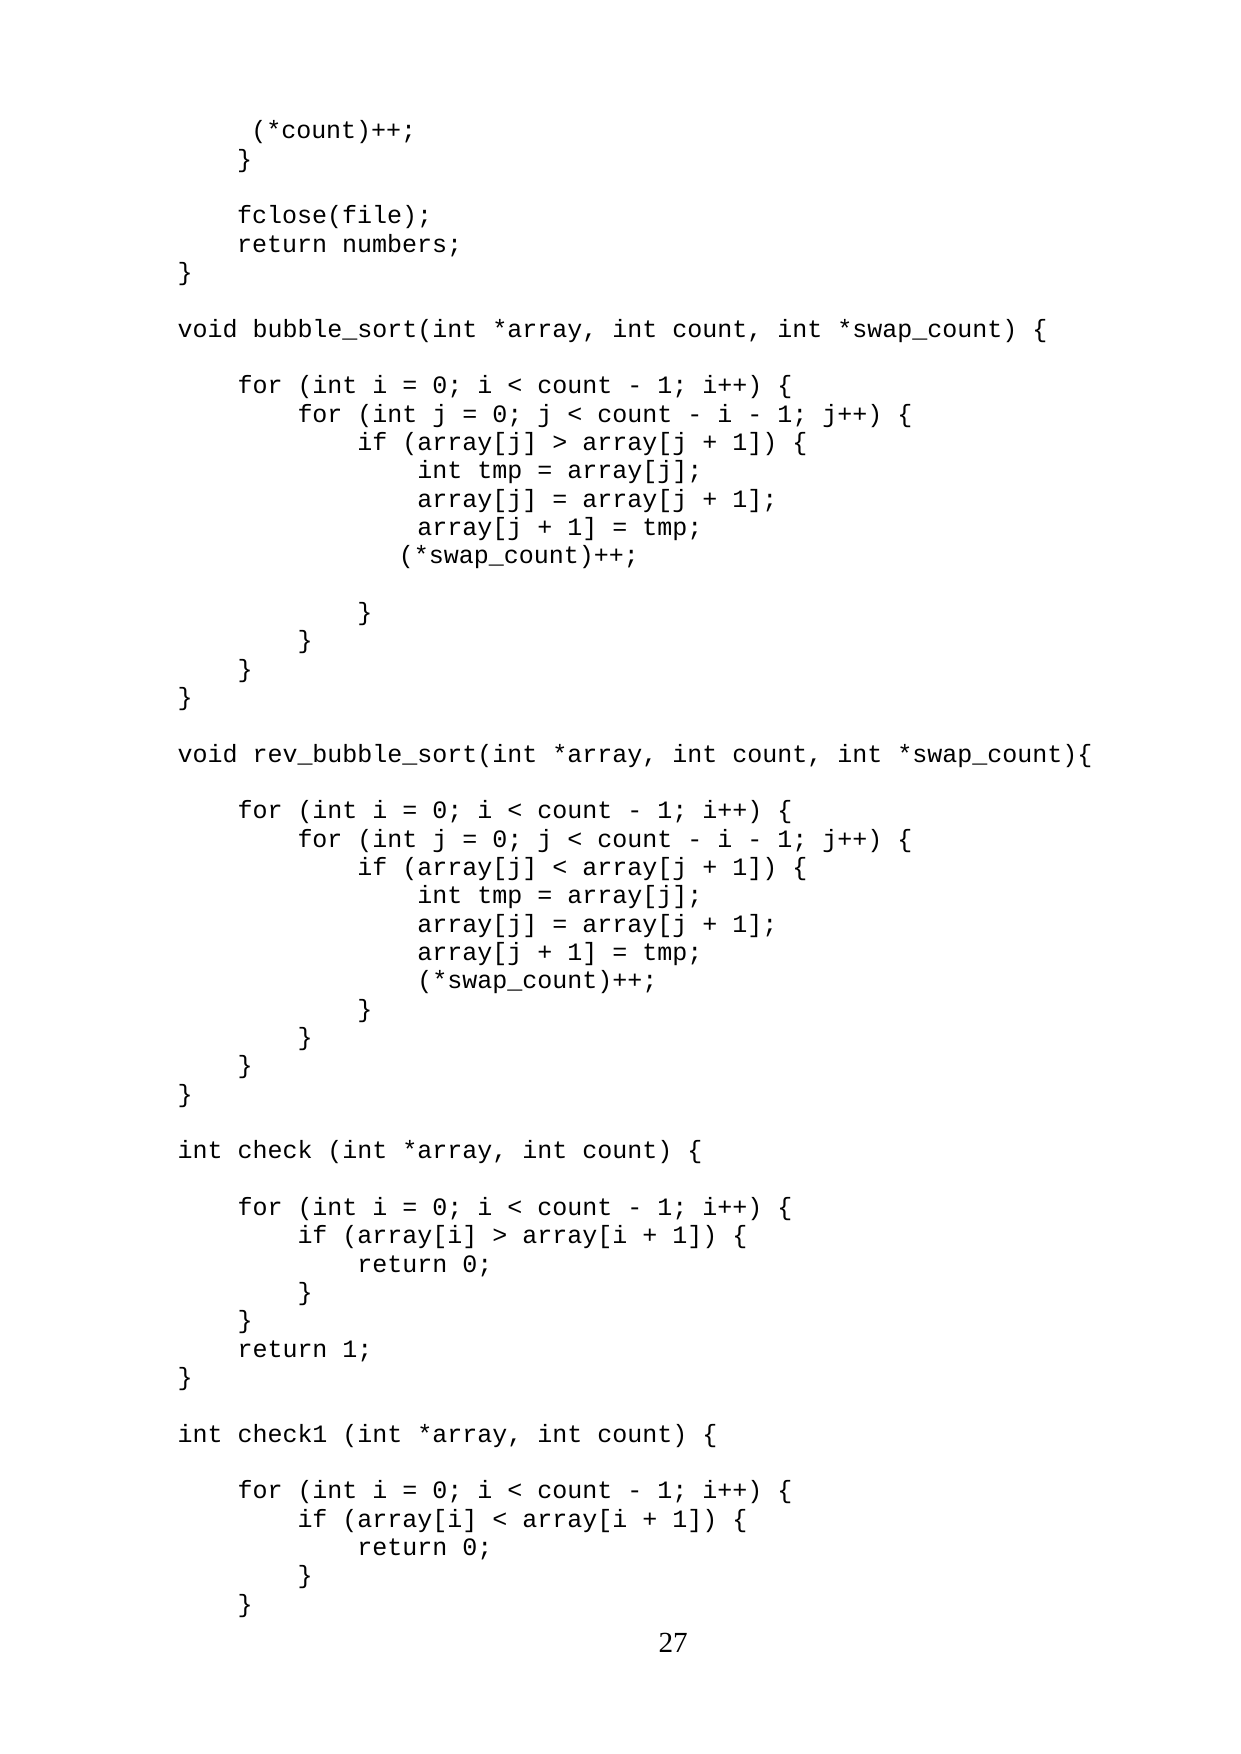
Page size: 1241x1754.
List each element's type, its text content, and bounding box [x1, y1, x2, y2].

text return 1; [177, 1336, 1152, 1365]
text if (array[i] < array[i + 1]) { [177, 1506, 1152, 1535]
text int tmp = array[j]; [177, 458, 1152, 486]
text return numbers; [177, 231, 1152, 260]
text if (array[j] > array[j + 1]) { [177, 430, 1152, 458]
text for (int i = 0; i < count - 1; i++) { [177, 1195, 1152, 1223]
text } [177, 628, 1152, 656]
text } [177, 600, 1152, 628]
text for (int i = 0; i < count - 1; i++) { [177, 1478, 1152, 1506]
text void bubble_sort(int *array, int count, int *swap_count) { [177, 316, 1152, 345]
text int check (int *array, int count) { [177, 1138, 1152, 1166]
text } [177, 260, 1152, 288]
text (*count)++; [177, 118, 1152, 146]
text array[j + 1] = tmp; [177, 515, 1152, 543]
text } [177, 996, 1152, 1025]
text array[j] = array[j + 1]; [177, 911, 1152, 940]
text array[j + 1] = tmp; [177, 940, 1152, 968]
text array[j] = array[j + 1]; [177, 486, 1152, 515]
text if (array[i] > array[i + 1]) { [177, 1223, 1152, 1251]
text (*swap_count)++; [177, 968, 1152, 996]
text } [177, 1563, 1152, 1591]
text } [177, 1280, 1152, 1308]
text fclose(file); [177, 203, 1152, 231]
text } [177, 1053, 1152, 1081]
text for (int i = 0; i < count - 1; i++) { [177, 373, 1152, 401]
text } [177, 656, 1152, 685]
text for (int j = 0; j < count - i - 1; j++) { [177, 401, 1152, 430]
text int check1 (int *array, int count) { [177, 1421, 1152, 1450]
text } [177, 146, 1152, 175]
text } [177, 1591, 1152, 1620]
text if (array[j] < array[j + 1]) { [177, 855, 1152, 883]
text return 0; [177, 1535, 1152, 1563]
text } [177, 1365, 1152, 1393]
text int tmp = array[j]; [177, 883, 1152, 911]
text } [177, 685, 1152, 713]
text for (int i = 0; i < count - 1; i++) { [177, 798, 1152, 826]
text return 0; [177, 1251, 1152, 1280]
text void rev_bubble_sort(int *array, int count, int *swap_count){ [177, 741, 1152, 770]
text } [177, 1308, 1152, 1336]
text for (int j = 0; j < count - i - 1; j++) { [177, 826, 1152, 855]
text } [177, 1081, 1152, 1110]
text (*swap_count)++; [177, 543, 1152, 571]
text } [177, 1025, 1152, 1053]
